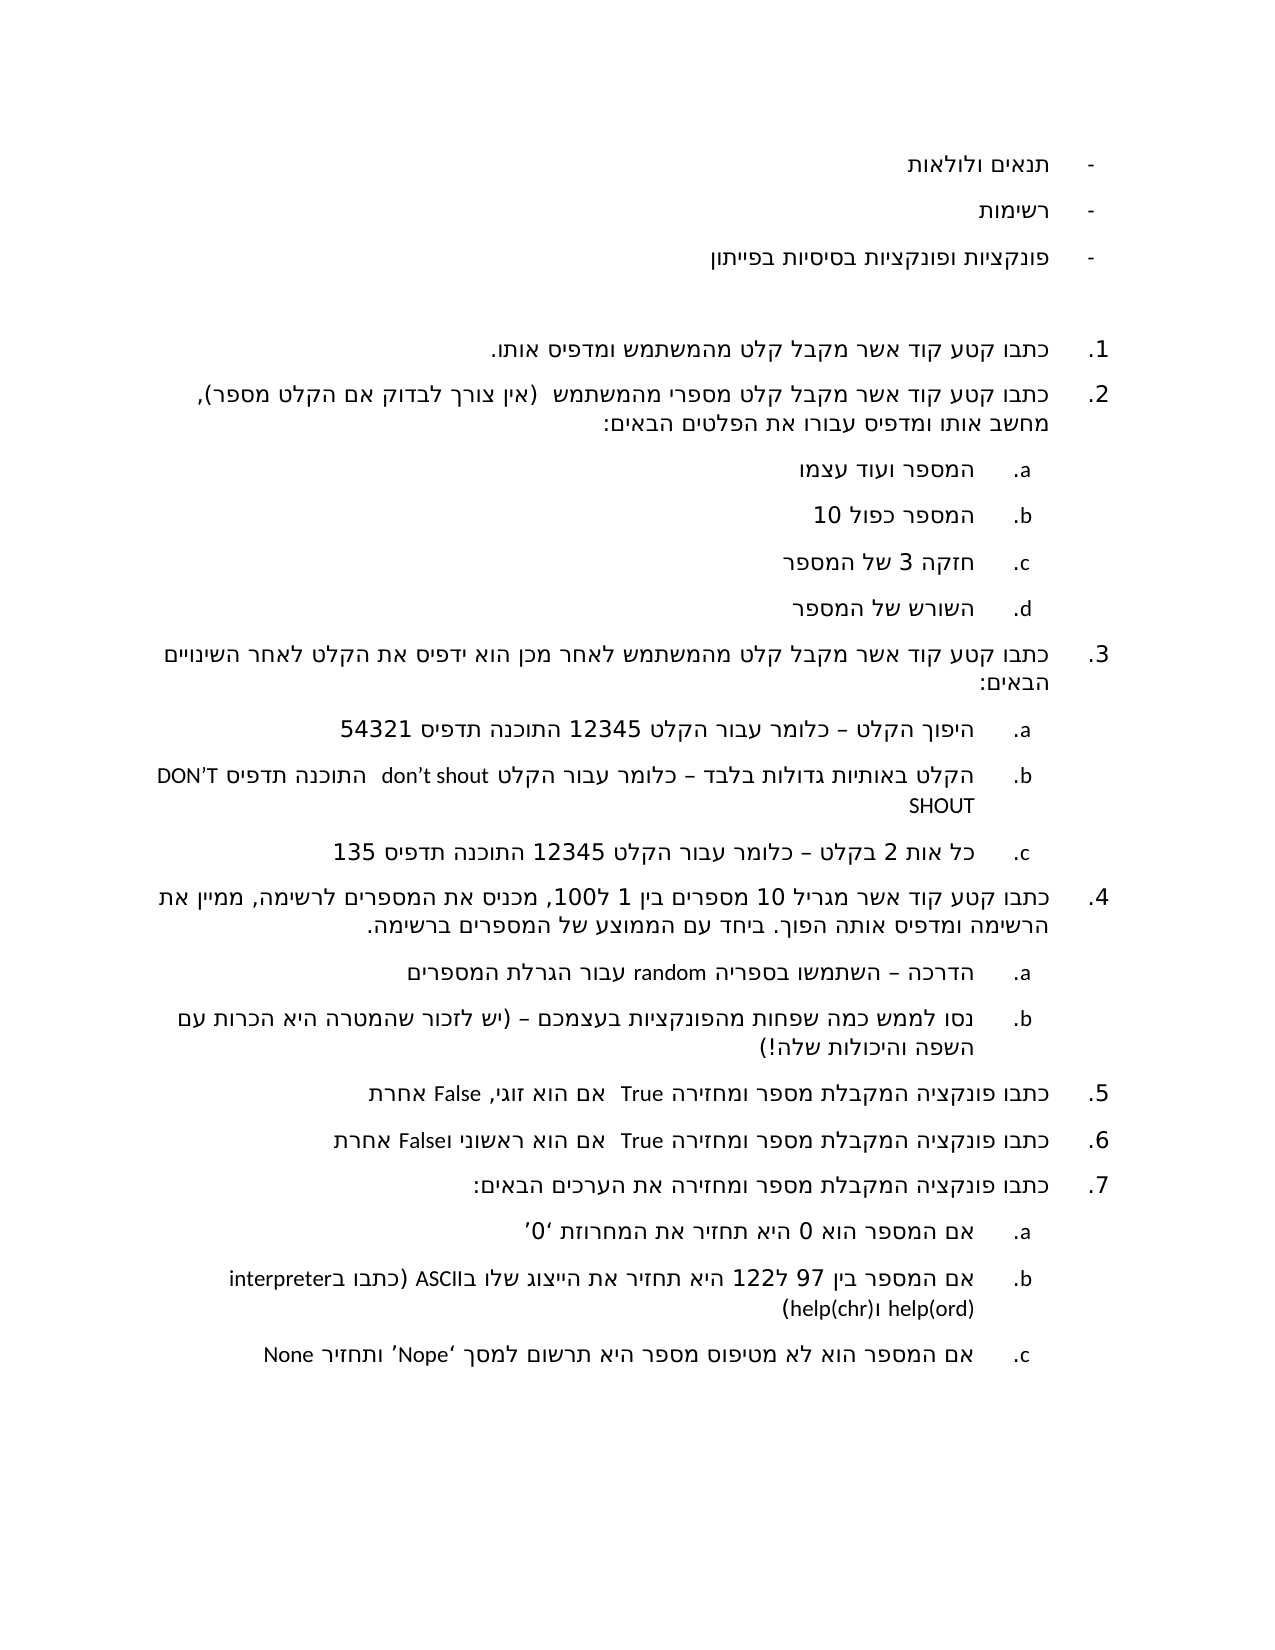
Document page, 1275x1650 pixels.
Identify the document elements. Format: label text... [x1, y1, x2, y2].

list השורש של המספר [150, 594, 1012, 623]
list הקלט באותיות גדולות בלבד – כלומר עבור הקלט don’t shout התוכנה תדפיס DON’T SHOUT [150, 761, 1012, 819]
list כתבו קטע קוד אשר מקבל קלט מספרי מהמשתמש (אין צורך לבדוק אם הקלט מספר), מחשב אותו ומדפיס עבורו את הפלטים הבאים: [150, 381, 1087, 436]
list המספר ועוד עצמו [150, 455, 1012, 483]
list נסו לממש כמה שפחות מהפונקציות בעצמכם – (יש לזכור שהמטרה היא הכרות עם השפה והיכולות שלה!) [150, 1004, 1012, 1061]
list כתבו קטע קוד אשר מגריל 10 מספרים בין 1 ל100, מכניס את המספרים לרשימה, ממיין את הרשימה ומדפיס אותה הפוך. ביחד עם הממוצע של המספרים ברשימה. [150, 884, 1087, 939]
list אם המספר הוא לא מטיפוס מספר היא תרשום למסך ‘Nope’ ותחזיר None [150, 1341, 1012, 1368]
list אם המספר הוא 0 היא תחזיר את המחרוזת ‘0’ [150, 1217, 1012, 1246]
list הדרכה – השתמשו בספריה random עבור הגרלת המספרים [150, 958, 1012, 986]
list רשימות [150, 197, 1087, 224]
list כתבו פונקציה המקבלת מספר ומחזירה True אם הוא ראשוני וFalse אחרת [150, 1126, 1087, 1154]
list תנאים ולולאות [150, 150, 1087, 178]
list המספר כפול 10 [150, 501, 1012, 529]
list היפוך הקלט – כלומר עבור הקלט 12345 התוכנה תדפיס 54321 [150, 715, 1012, 743]
list פונקציות ופונקציות בסיסיות בפייתון [150, 243, 1087, 271]
list כתבו פונקציה המקבלת מספר ומחזירה True אם הוא זוגי, False אחרת [150, 1079, 1087, 1107]
list כתבו קטע קוד אשר מקבל קלט מהמשתמש ומדפיס אותו. [150, 336, 1087, 363]
list אם המספר בין 97 ל122 היא תחזיר את הייצוג שלו בASCII (כתבו בinterpreter help(ord) וhelp(chr)) [150, 1264, 1012, 1322]
list חזקה 3 של המספר [150, 548, 1012, 576]
list כל אות 2 בקלט – כלומר עבור הקלט 12345 התוכנה תדפיס 135 [150, 838, 1012, 866]
list כתבו פונקציה המקבלת מספר ומחזירה את הערכים הבאים: [150, 1172, 1087, 1199]
list כתבו קטע קוד אשר מקבל קלט מהמשתמש לאחר מכן הוא ידפיס את הקלט לאחר השינויים הבאים: [150, 641, 1087, 696]
